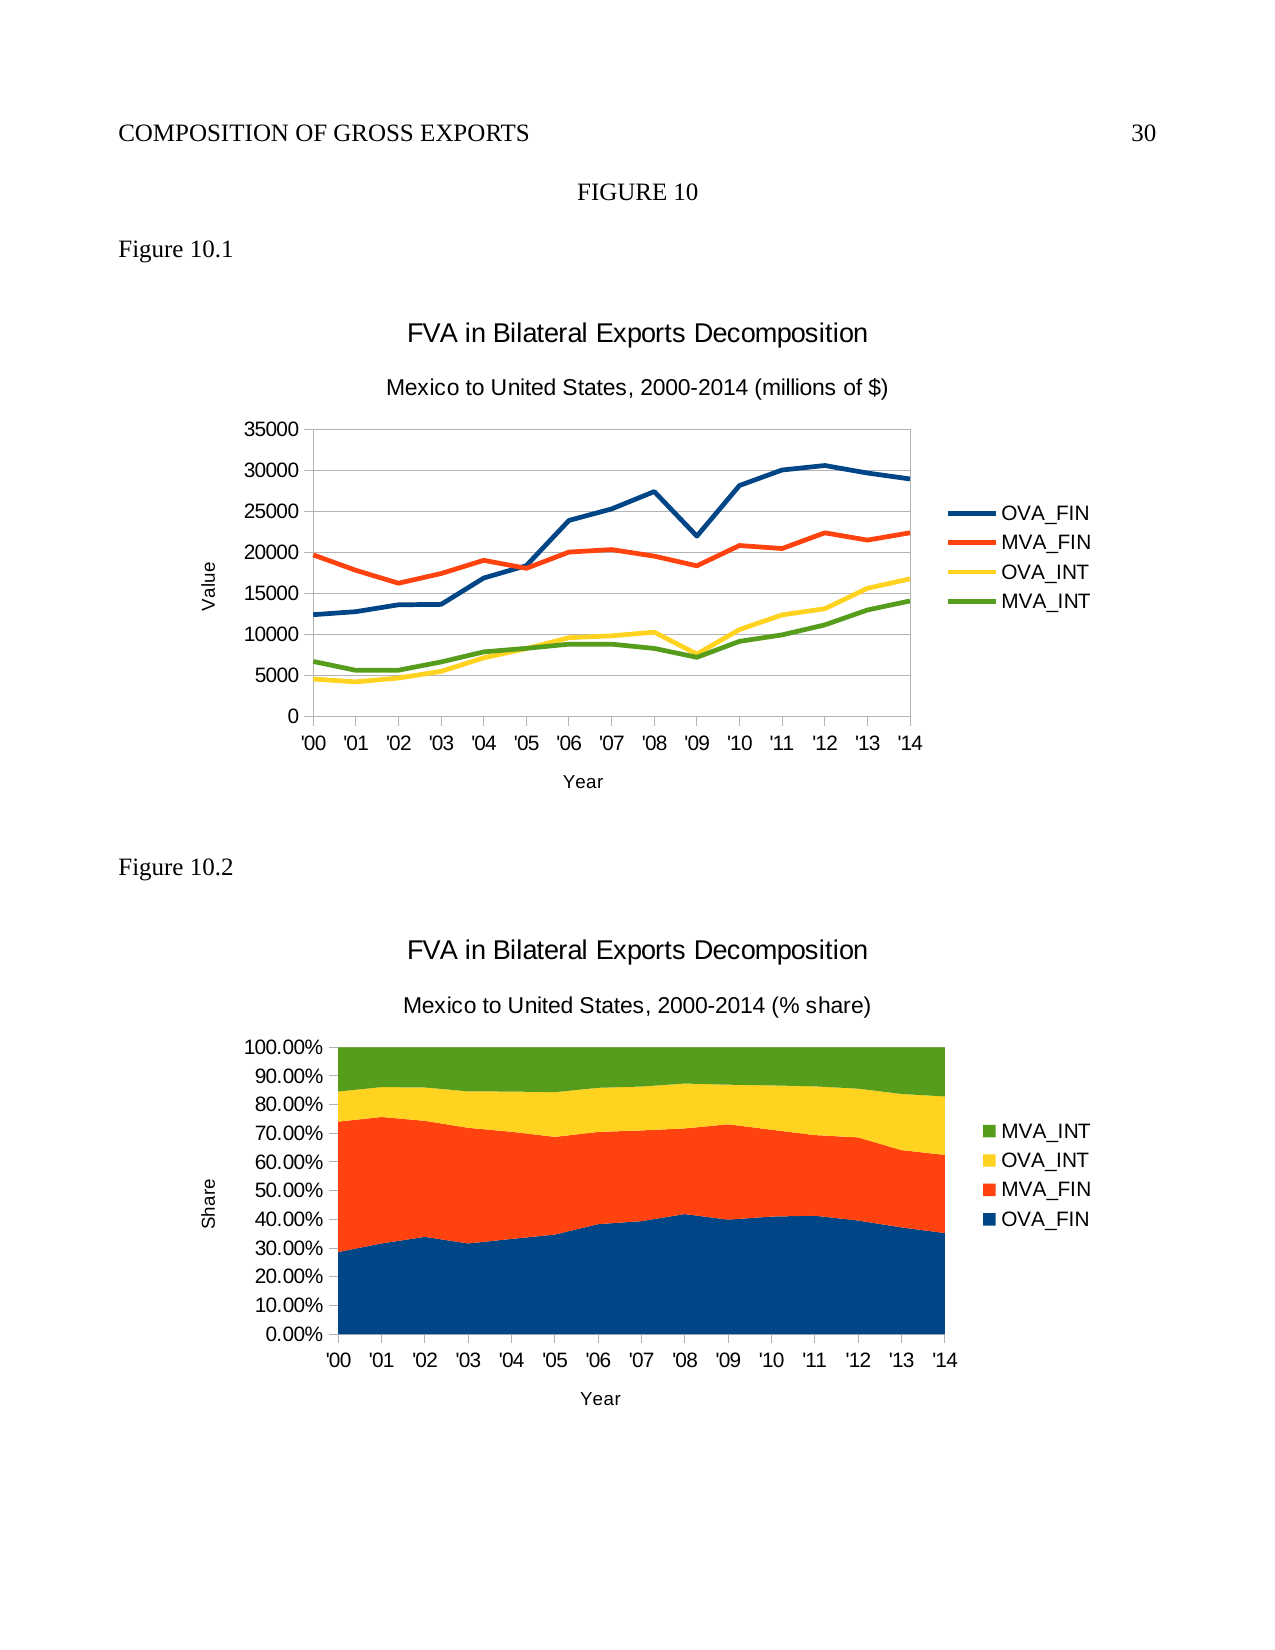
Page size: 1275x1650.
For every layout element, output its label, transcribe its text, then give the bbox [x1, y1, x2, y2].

text FIGURE 10 [118, 177, 1157, 206]
text Figure 10.2 [118, 852, 1157, 881]
text Figure 10.1 [118, 234, 1157, 263]
